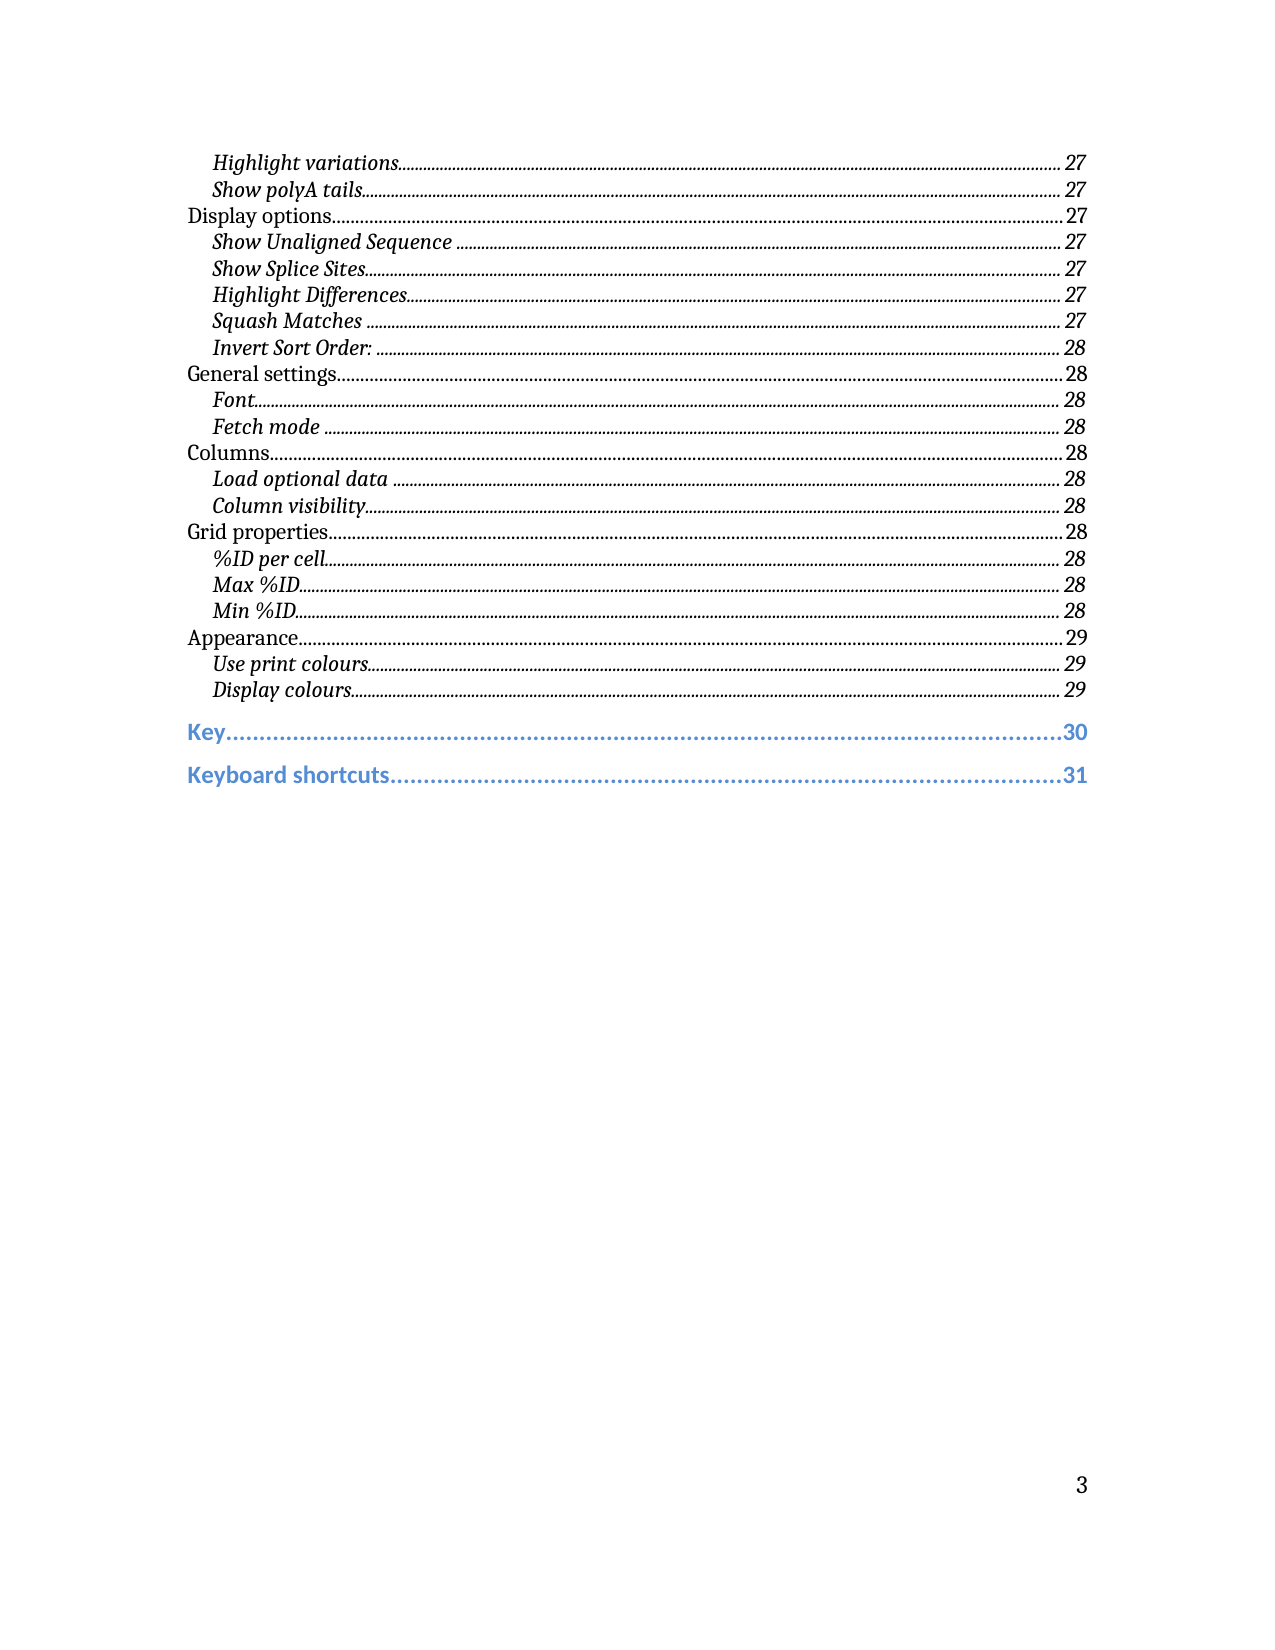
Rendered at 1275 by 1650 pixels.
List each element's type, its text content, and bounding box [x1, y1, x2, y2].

text Invert Sort Order: 28 [212, 334, 1087, 361]
text Min %ID 28 [212, 598, 1087, 624]
text Fetch mode 28 [212, 413, 1087, 440]
text Keyboard shortcuts 31 [187, 759, 1087, 789]
text Load optional data 28 [212, 466, 1087, 493]
text Squash Matches 27 [212, 308, 1087, 334]
text Key 30 [187, 716, 1087, 746]
text Appearance 29 [187, 624, 1087, 651]
text Font 28 [212, 387, 1087, 413]
text Columns 28 [187, 440, 1087, 466]
text Show polyA tails 27 [212, 176, 1087, 203]
text Show Unaligned Sequence 27 [212, 229, 1087, 255]
text %ID per cell 28 [212, 545, 1087, 572]
text Display colours 29 [212, 677, 1087, 703]
text General settings 28 [187, 361, 1087, 387]
text Grid properties 28 [187, 519, 1087, 545]
text Highlight variations 27 [212, 150, 1087, 176]
text Use print colours 29 [212, 651, 1087, 677]
text Display options 27 [187, 203, 1087, 229]
text Column visibility 28 [212, 493, 1087, 519]
text Highlight Differences 27 [212, 282, 1087, 308]
text Show Splice Sites 27 [212, 255, 1087, 282]
text Max %ID 28 [212, 572, 1087, 598]
